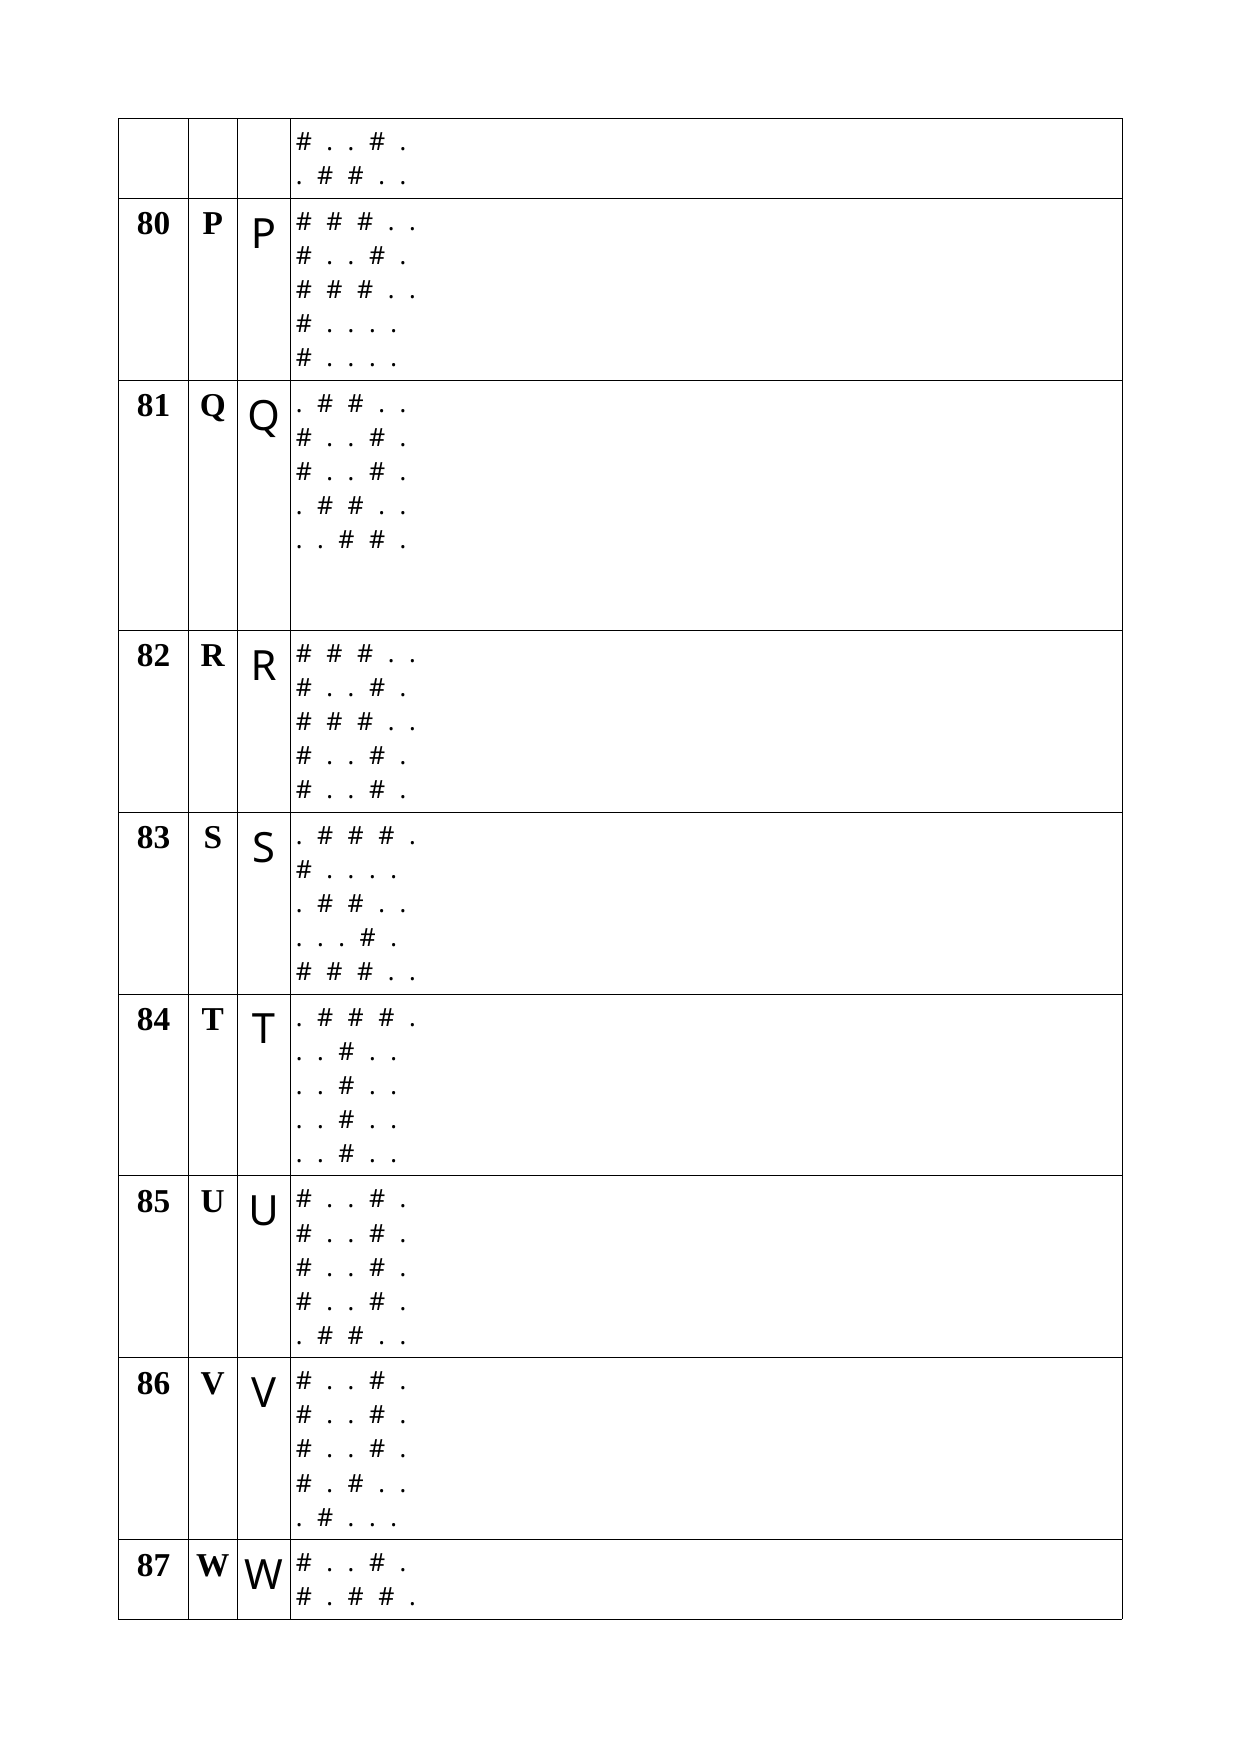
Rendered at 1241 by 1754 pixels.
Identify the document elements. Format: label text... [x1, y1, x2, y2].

table_cell Q [189, 381, 237, 630]
table_cell Q [238, 381, 290, 630]
table_cell 85 [119, 1176, 188, 1357]
table_cell 82 [119, 631, 188, 812]
table_cell #..#. .##.. [291, 119, 1122, 198]
table_cell [189, 119, 237, 198]
table_cell #..#. #..#. #..#. #..#. .##.. [291, 1176, 1122, 1357]
table_cell W [238, 1540, 290, 1619]
table_cell ###.. #..#. ###.. #.... #.... [291, 199, 1122, 380]
table_cell ###.. #..#. ###.. #..#. #..#. [291, 631, 1122, 812]
table_cell 84 [119, 995, 188, 1175]
table_cell T [238, 995, 290, 1175]
table_cell V [238, 1358, 290, 1539]
table_cell W [189, 1540, 237, 1619]
table_cell .###. #.... .##.. ...#. ###.. [291, 813, 1122, 993]
table_cell U [238, 1176, 290, 1357]
table_cell 86 [119, 1358, 188, 1539]
table_cell [238, 119, 290, 198]
table_cell [119, 119, 188, 198]
table_cell P [189, 199, 237, 380]
table_cell .###. ..#.. ..#.. ..#.. ..#.. [291, 995, 1122, 1175]
table_cell 87 [119, 1540, 188, 1619]
table_cell 83 [119, 813, 188, 993]
table_cell R [238, 631, 290, 812]
table_cell P [238, 199, 290, 380]
table_cell U [189, 1176, 237, 1357]
table_cell #..#. #..#. #..#. #.#.. .#... [291, 1358, 1122, 1539]
table_cell S [189, 813, 237, 993]
table_cell .##.. #..#. #..#. .##.. ..##. [291, 381, 1122, 630]
table_cell S [238, 813, 290, 993]
table_cell V [189, 1358, 237, 1539]
table_cell T [189, 995, 237, 1175]
table_cell R [189, 631, 237, 812]
table_cell #..#. #.##. [291, 1540, 1122, 1619]
table_cell 80 [119, 199, 188, 380]
table_cell 81 [119, 381, 188, 630]
